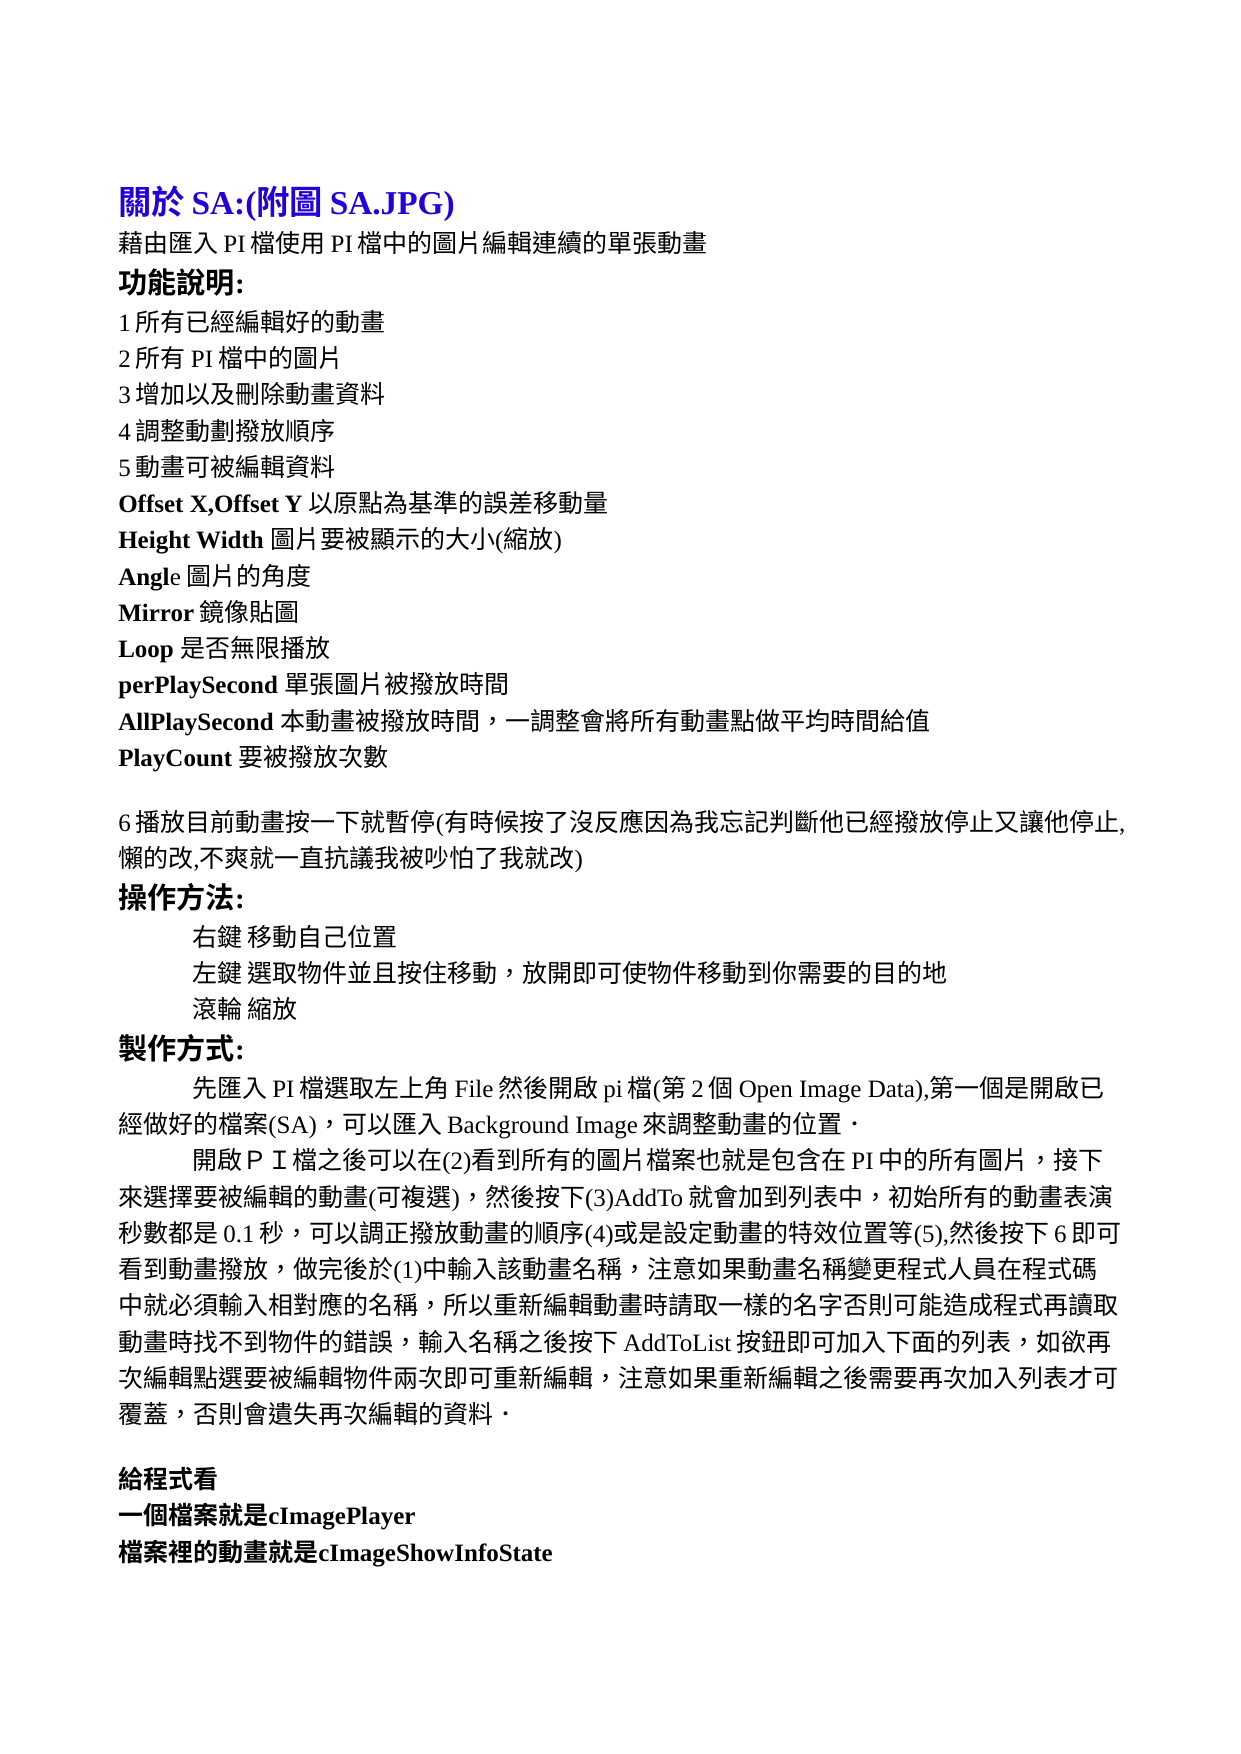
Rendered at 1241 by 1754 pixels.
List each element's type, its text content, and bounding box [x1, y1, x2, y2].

text 操作方法: [118, 875, 1122, 917]
text 關於SA:(附圖SA.JPG) [118, 176, 1122, 224]
text Offset X,Offset Y 以原點為基準的誤差移動量 [118, 484, 1122, 520]
text Mirror鏡像貼圖 [118, 592, 1122, 629]
text AllPlaySecond 本動畫被撥放時間，一調整會將所有動畫點做平均時間給值 [118, 701, 1122, 737]
text 先匯入PI檔選取左上角File然後開啟pi檔(第2個Open Image Data),第一個是開啟已經做好的檔案(SA)，可以匯入Background Image來調整動畫的位置． [118, 1068, 1122, 1141]
text 右鍵 移動自己位置 [118, 917, 1122, 953]
text Angle圖片的角度 [118, 556, 1122, 592]
text perPlaySecond 單張圖片被撥放時間 [118, 665, 1122, 701]
text 功能說明: [118, 260, 1122, 302]
text 左鍵 選取物件並且按住移動，放開即可使物件移動到你需要的目的地 [118, 953, 1122, 990]
text Height Width 圖片要被顯示的大小(縮放) [118, 520, 1122, 556]
text 2所有PI檔中的圖片 [118, 339, 1122, 375]
text 一個檔案就是cImagePlayer [118, 1496, 1122, 1532]
text 6播放目前動畫按一下就暫停(有時候按了沒反應因為我忘記判斷他已經撥放停止又讓他停止,懶的改,不爽就一直抗議我被吵怕了我就改) [118, 802, 1122, 875]
text 4調整動劃撥放順序 [118, 411, 1122, 447]
text 製作方式: [118, 1026, 1122, 1068]
text 檔案裡的動畫就是cImageShowInfoState [118, 1532, 1122, 1568]
text Loop 是否無限播放 [118, 629, 1122, 665]
text 5動畫可被編輯資料 [118, 447, 1122, 484]
text 給程式看 [118, 1459, 1122, 1496]
text 1所有已經編輯好的動畫 [118, 302, 1122, 339]
text 開啟ＰＩ檔之後可以在(2)看到所有的圖片檔案也就是包含在PI中的所有圖片，接下來選擇要被編輯的動畫(可複選)，然後按下(3)AddTo就會加到列表中，初始所有的動畫表演秒數都是0.1秒，可以調正撥放動畫的順序(4)或是設定動畫的特效位置等(5),然後按下6即可看到動畫撥放，做完後於(1)中輸入該動畫名稱，注意如果動畫名稱變更程式人員在程式碼中就必須輸入相對應的名稱，所以重新編輯動畫時請取一樣的名字否則可能造成程式再讀取動畫時找不到物件的錯誤，輸入名稱之後按下AddToList按鈕即可加入下面的列表，如欲再次編輯點選要被編輯物件兩次即可重新編輯，注意如果重新編輯之後需要再次加入列表才可覆蓋，否則會遺失再次編輯的資料． [118, 1141, 1122, 1431]
text 藉由匯入PI檔使用PI檔中的圖片編輯連續的單張動畫 [118, 224, 1122, 260]
text 3增加以及刪除動畫資料 [118, 375, 1122, 411]
text PlayCount 要被撥放次數 [118, 737, 1122, 774]
text 滾輪 縮放 [118, 990, 1122, 1026]
